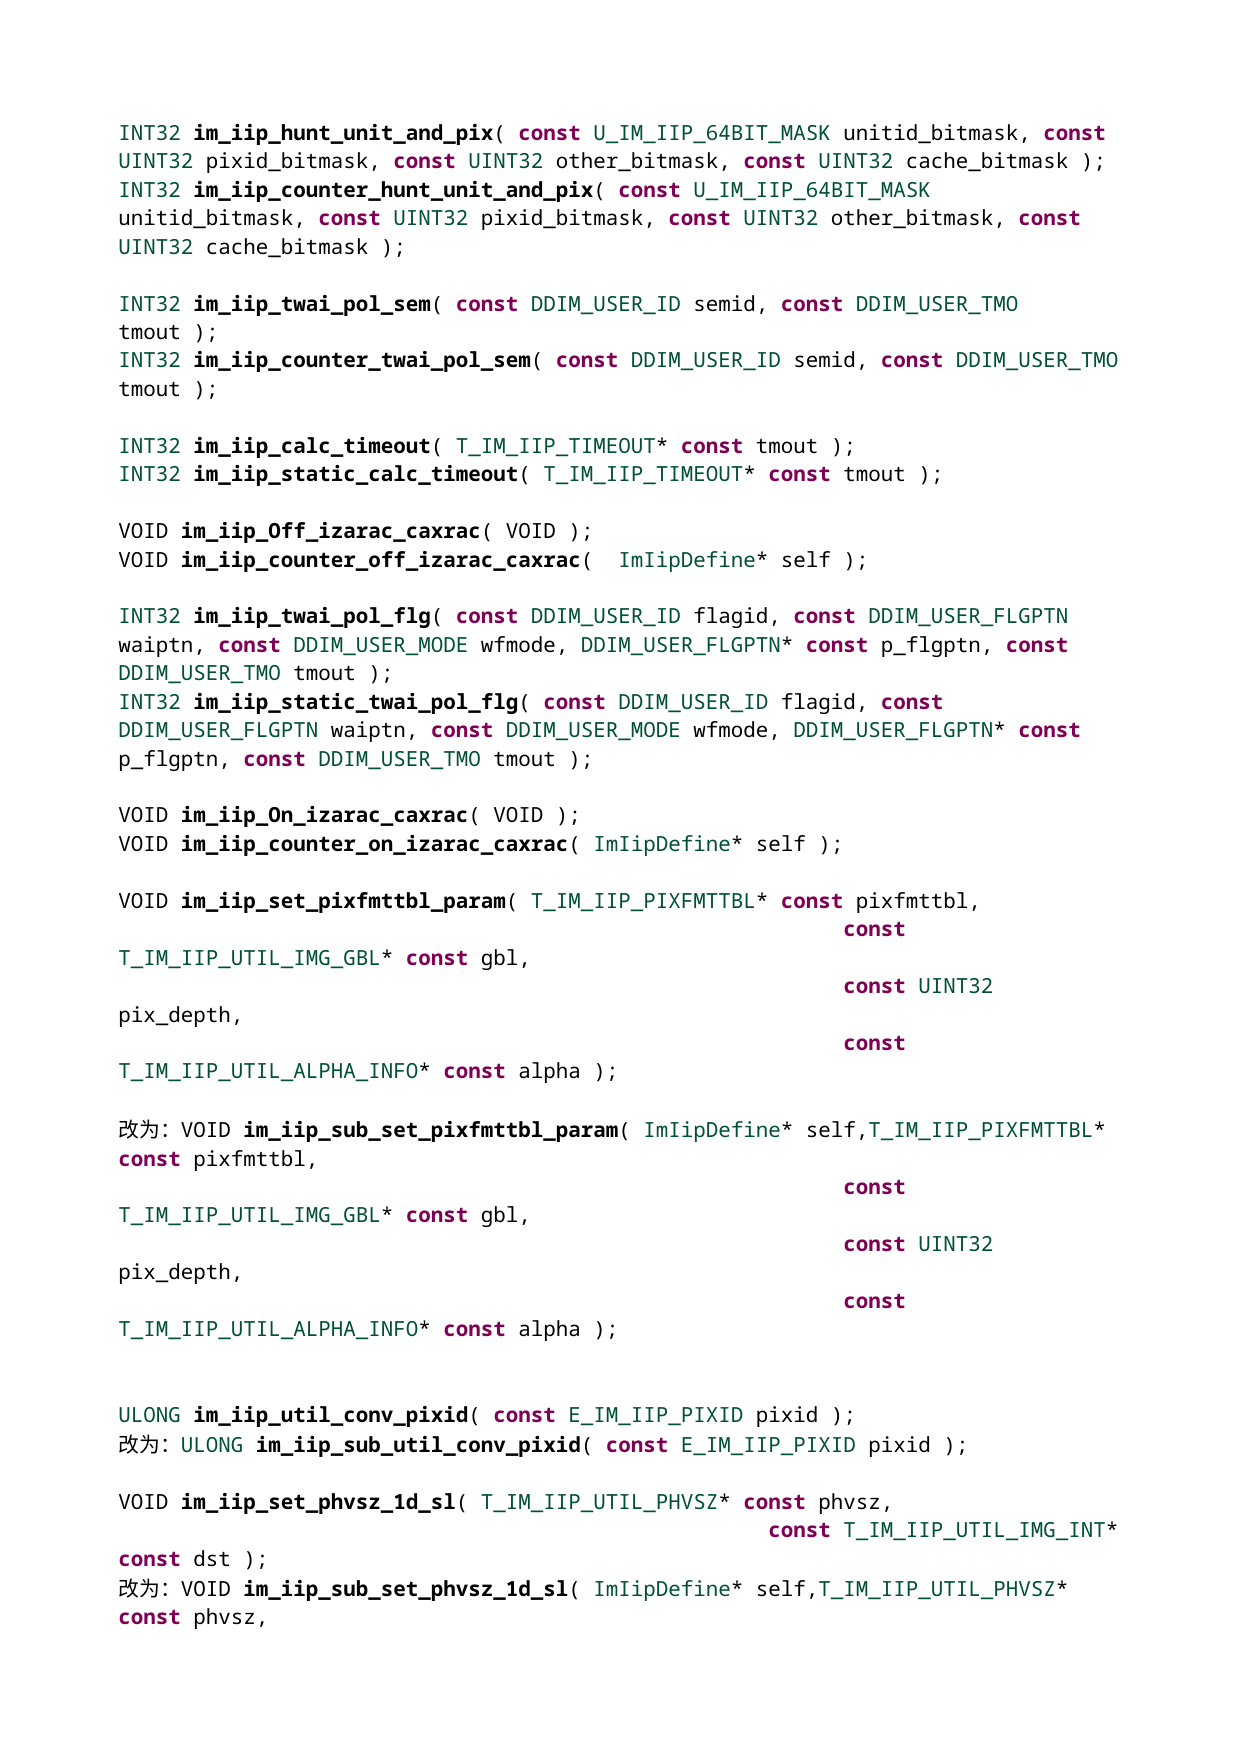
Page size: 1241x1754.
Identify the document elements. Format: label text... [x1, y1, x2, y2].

text VOID im_iip_counter_off_izarac_caxrac( ImIipDefine* self ); [118, 545, 1122, 573]
text VOID im_iip_On_izarac_caxrac( VOID ); [118, 801, 1122, 829]
text INT32 im_iip_twai_pol_sem( const DDIM_USER_ID semid, const DDIM_USER_TMO tmout ); [118, 289, 1122, 346]
text const UINT32 pix_depth, [118, 971, 1122, 1028]
text VOID im_iip_set_pixfmttbl_param( T_IM_IIP_PIXFMTTBL* const pixfmttbl, [118, 886, 1122, 914]
text INT32 im_iip_counter_hunt_unit_and_pix( const U_IM_IIP_64BIT_MASK unitid_bitmask, const UINT32 pixid_bitmask, const UINT32 other_bitmask, const UINT32 cache_bitmask ); [118, 175, 1122, 260]
text 改为：VOID im_iip_sub_set_phvsz_1d_sl( ImIipDefine* self,T_IM_IIP_UTIL_PHVSZ* const phvsz, [118, 1572, 1122, 1631]
text INT32 im_iip_static_calc_timeout( T_IM_IIP_TIMEOUT* const tmout ); [118, 459, 1122, 488]
text INT32 im_iip_static_twai_pol_flg( const DDIM_USER_ID flagid, const DDIM_USER_FLGPTN waiptn, const DDIM_USER_MODE wfmode, DDIM_USER_FLGPTN* const p_flgptn, const DDIM_USER_TMO tmout ); [118, 687, 1122, 772]
text INT32 im_iip_calc_timeout( T_IM_IIP_TIMEOUT* const tmout ); [118, 431, 1122, 459]
text const T_IM_IIP_UTIL_ALPHA_INFO* const alpha ); [118, 1028, 1122, 1085]
text const T_IM_IIP_UTIL_ALPHA_INFO* const alpha ); [118, 1286, 1122, 1343]
text const T_IM_IIP_UTIL_IMG_GBL* const gbl, [118, 914, 1122, 971]
text INT32 im_iip_counter_twai_pol_sem( const DDIM_USER_ID semid, const DDIM_USER_TMO tmout ); [118, 346, 1122, 402]
text INT32 im_iip_hunt_unit_and_pix( const U_IM_IIP_64BIT_MASK unitid_bitmask, const UINT32 pixid_bitmask, const UINT32 other_bitmask, const UINT32 cache_bitmask ); [118, 118, 1122, 175]
text 改为：ULONG im_iip_sub_util_conv_pixid( const E_IM_IIP_PIXID pixid ); [118, 1428, 1122, 1458]
text INT32 im_iip_twai_pol_flg( const DDIM_USER_ID flagid, const DDIM_USER_FLGPTN waiptn, const DDIM_USER_MODE wfmode, DDIM_USER_FLGPTN* const p_flgptn, const DDIM_USER_TMO tmout ); [118, 602, 1122, 687]
text VOID im_iip_set_phvsz_1d_sl( T_IM_IIP_UTIL_PHVSZ* const phvsz, [118, 1487, 1122, 1515]
text const T_IM_IIP_UTIL_IMG_INT* const dst ); [118, 1515, 1122, 1572]
text const T_IM_IIP_UTIL_IMG_GBL* const gbl, [118, 1172, 1122, 1229]
text VOID im_iip_Off_izarac_caxrac( VOID ); [118, 516, 1122, 545]
text ULONG im_iip_util_conv_pixid( const E_IM_IIP_PIXID pixid ); [118, 1400, 1122, 1428]
text 改为：VOID im_iip_sub_set_pixfmttbl_param( ImIipDefine* self,T_IM_IIP_PIXFMTTBL* const pixfmttbl, [118, 1113, 1122, 1172]
text VOID im_iip_counter_on_izarac_caxrac( ImIipDefine* self ); [118, 829, 1122, 857]
text const UINT32 pix_depth, [118, 1229, 1122, 1286]
